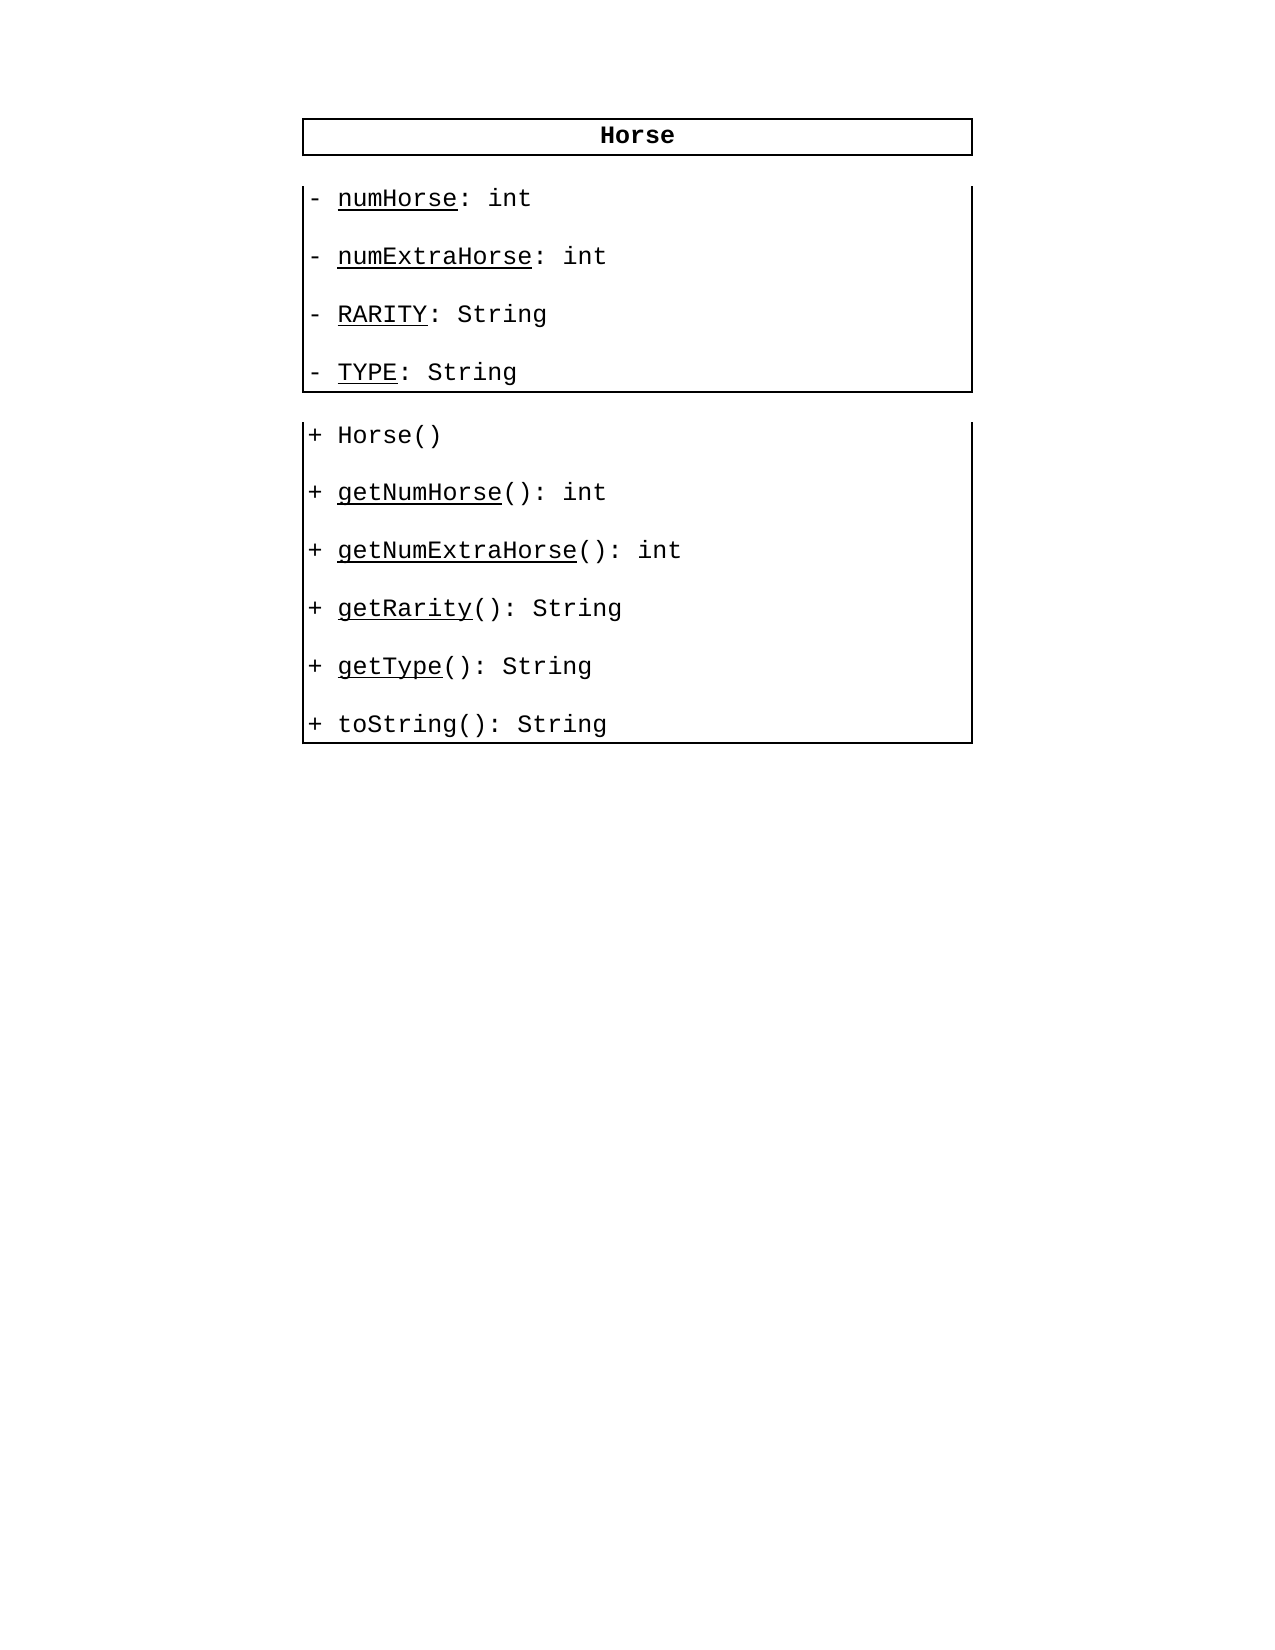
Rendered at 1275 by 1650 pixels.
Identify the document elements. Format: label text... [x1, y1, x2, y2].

table_header [302, 156, 973, 186]
table_cell [302, 744, 973, 774]
table_cell [302, 393, 973, 422]
table_cell - numHorse: int - numExtraHorse: int - RARITY: String - TYPE: String [304, 186, 971, 391]
table_cell + Horse() + getNumHorse(): int + getNumExtraHorse(): int + getRarity(): String + getType(): String + toString(): String [304, 422, 971, 742]
table_header Horse [304, 120, 971, 154]
